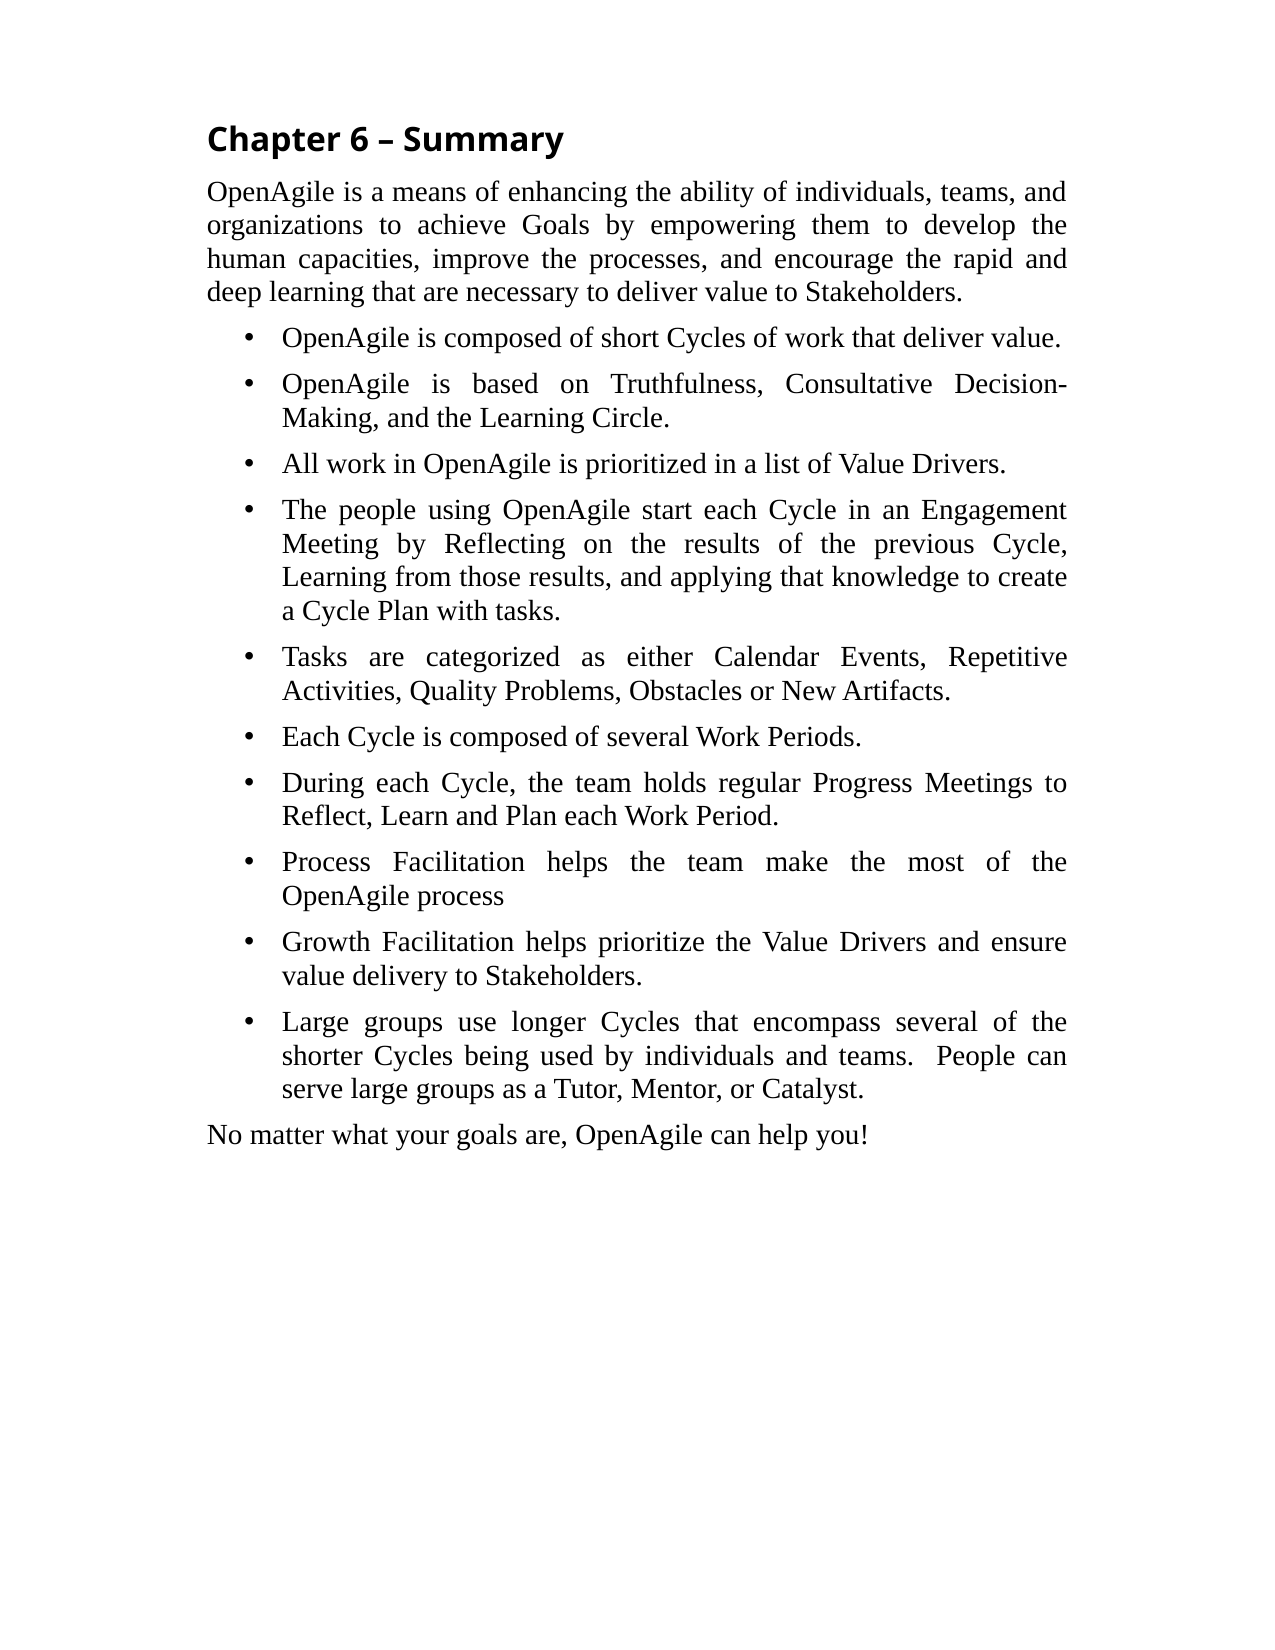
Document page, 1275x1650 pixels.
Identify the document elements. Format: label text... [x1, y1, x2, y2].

list OpenAgile is based on Truthfulness, Consultative Decision-Making, and the Learning Circle. [244, 366, 1068, 434]
list The people using OpenAgile start each Cycle in an Engagement Meeting by Reflecting on the results of the previous Cycle, Learning from those results, and applying that knowledge to create a Cycle Plan with tasks. [244, 492, 1068, 627]
text No matter what your goals are, OpenAgile can help you! [207, 1117, 1068, 1151]
text OpenAgile is a means of enhancing the ability of individuals, teams, and organizations to achieve Goals by empowering them to develop the human capacities, improve the processes, and encourage the rapid and deep learning that are necessary to deliver value to Stakeholders. [207, 174, 1068, 308]
subtitle Chapter 6 – Summary [207, 115, 1068, 161]
list Large groups use longer Cycles that encompass several of the shorter Cycles being used by individuals and teams. People can serve large groups as a Tutor, Mentor, or Catalyst. [244, 1004, 1068, 1105]
list Tasks are categorized as either Calendar Events, Repetitive Activities, Quality Problems, Obstacles or New Artifacts. [244, 639, 1068, 706]
list During each Cycle, the team holds regular Progress Meetings to Reflect, Learn and Plan each Work Period. [244, 765, 1068, 832]
list OpenAgile is composed of short Cycles of work that deliver value. [244, 320, 1068, 354]
list Process Facilitation helps the team make the most of the OpenAgile process [244, 844, 1068, 912]
list All work in OpenAgile is prioritized in a list of Value Drivers. [244, 446, 1068, 480]
list Growth Facilitation helps prioritize the Value Drivers and ensure value delivery to Stakeholders. [244, 924, 1068, 991]
list Each Cycle is composed of several Work Periods. [244, 719, 1068, 752]
